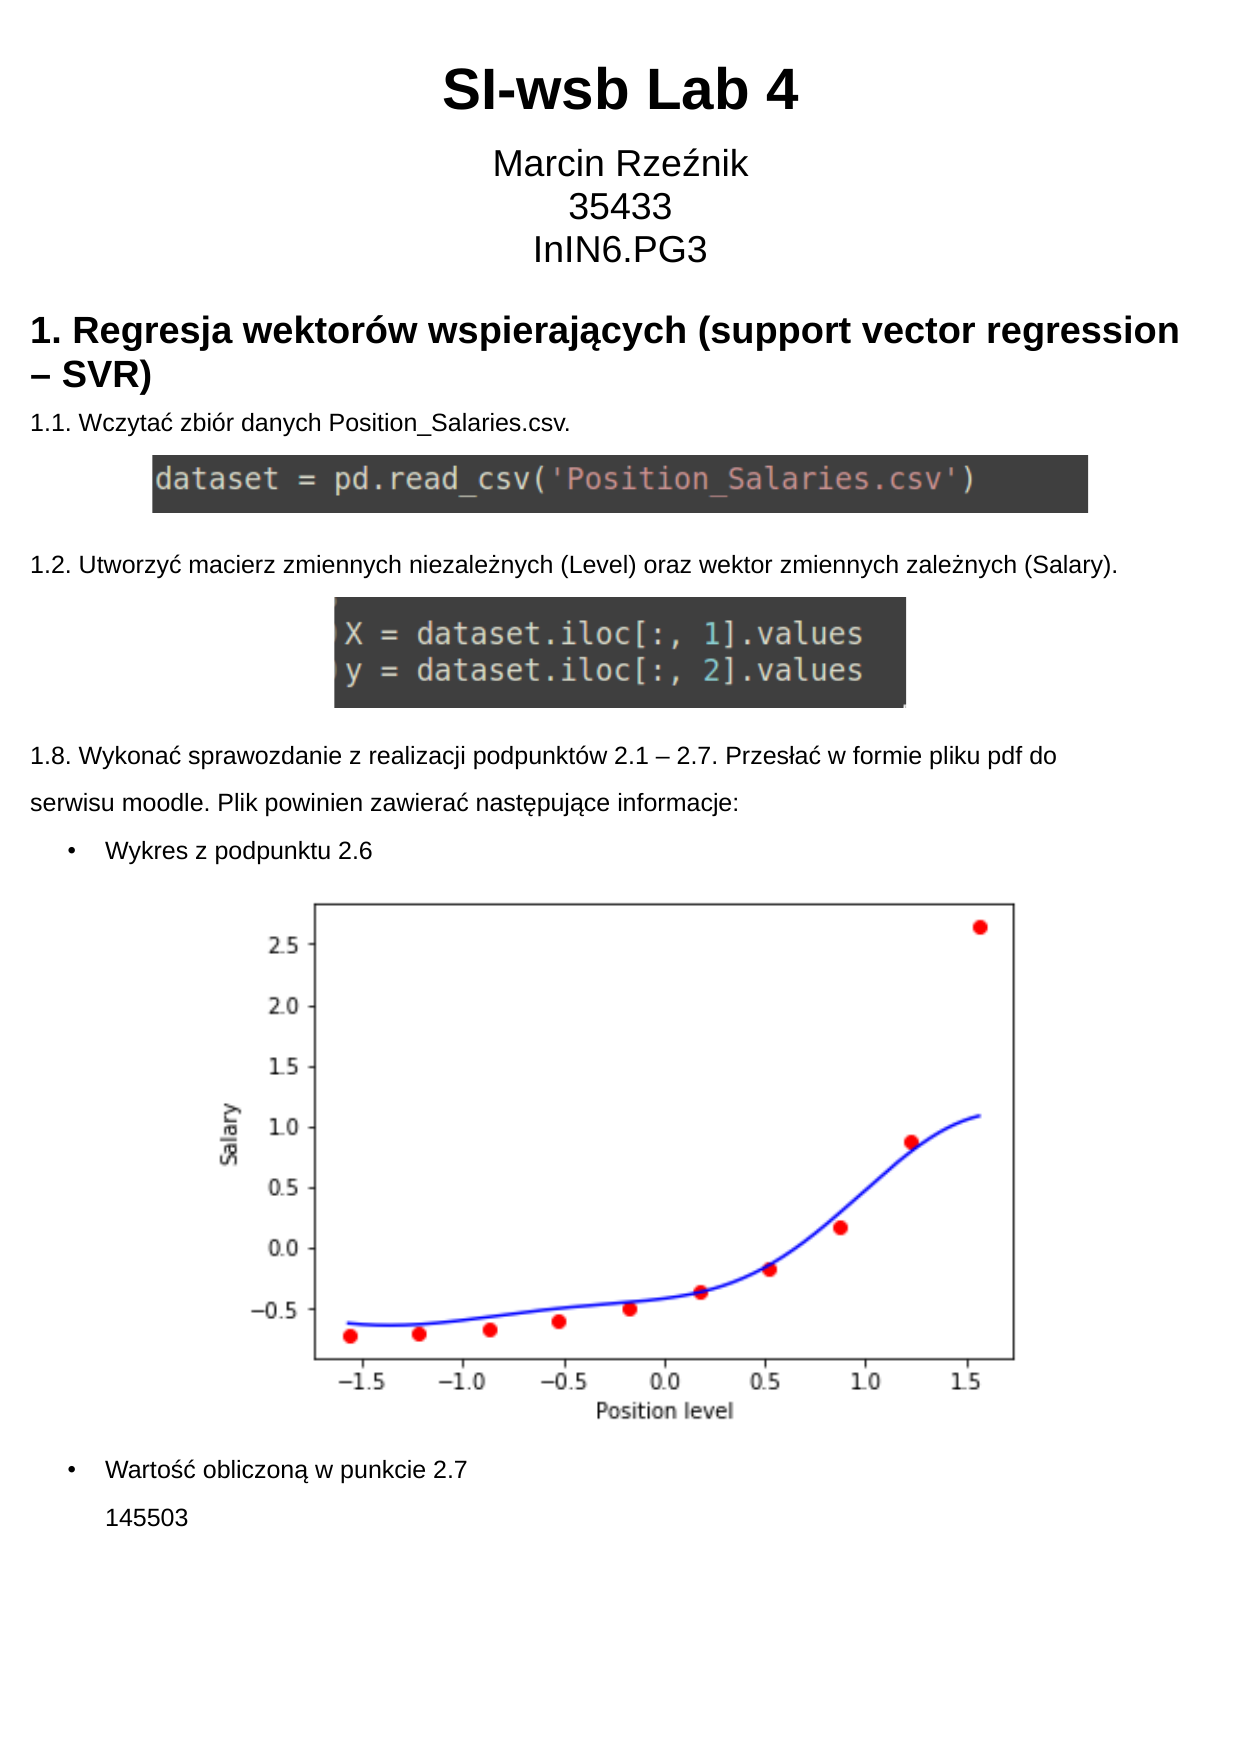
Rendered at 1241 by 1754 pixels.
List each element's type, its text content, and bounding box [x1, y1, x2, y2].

list Wykres z podpunktu 2.6 [67, 836, 1211, 865]
subtitle 1. Regresja wektorów wspierających (support vector regression – SVR) [30, 308, 1211, 395]
picture [206, 883, 1034, 1438]
picture [152, 455, 1089, 513]
title SI-wsb Lab 4 [30, 55, 1211, 122]
picture [334, 597, 907, 708]
list 145503 [67, 1503, 1211, 1531]
text 1.8. Wykonać sprawozdanie z realizacji podpunktów 2.1 – 2.7. Przesłać w formie pliku pdf do [30, 741, 1211, 769]
text 1.1. Wczytać zbiór danych Position_Salaries.csv. [30, 407, 1211, 436]
text 1.2. Utworzyć macierz zmiennych niezależnych (Level) oraz wektor zmiennych zależnych (Salary). [30, 550, 1211, 579]
list Wartość obliczoną w punkcie 2.7 [67, 1455, 1211, 1484]
subtitle Marcin Rzeźnik 35433 InIN6.PG3 [30, 141, 1211, 270]
text serwisu moodle. Plik powinien zawierać następujące informacje: [30, 788, 1211, 817]
